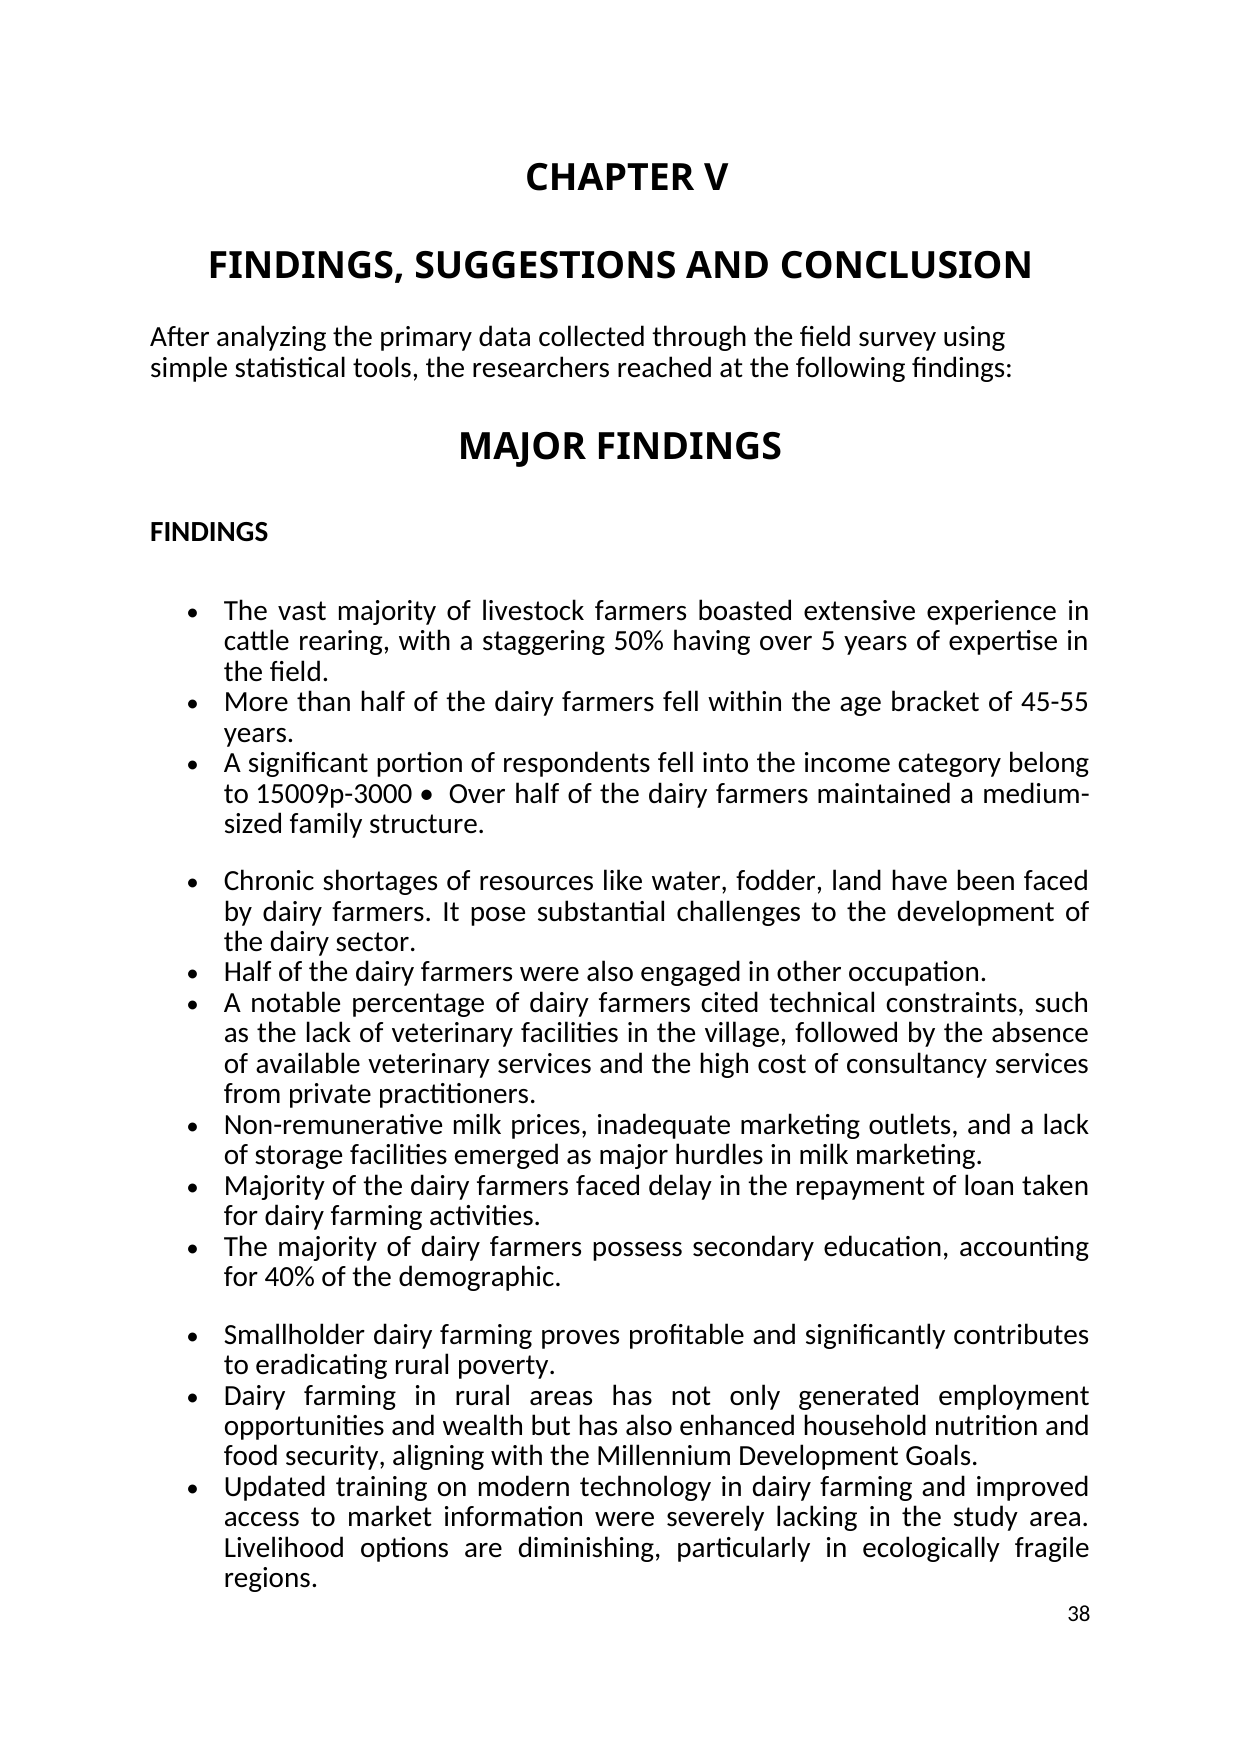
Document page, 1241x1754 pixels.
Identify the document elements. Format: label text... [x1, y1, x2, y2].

list A notable percentage of dairy farmers cited technical constraints, such as the lack of veterinary facilities in the village, followed by the absence of available veterinary services and the high cost of consultancy services from private practitioners. [186, 991, 1090, 1111]
list The majority of dairy farmers possess secondary education, accounting for 40% of the demographic. [186, 1234, 1090, 1293]
list Updated training on modern technology in dairy farming and improved access to market information were severely lacking in the study area. Livelihood options are diminishing, particularly in ecologically fragile regions. [186, 1474, 1090, 1594]
list The vast majority of livestock farmers boasted extensive experience in cattle rearing, with a staggering 50% having over 5 years of expertise in the field. [186, 599, 1090, 688]
text FINDINGS [150, 519, 1090, 548]
list Non-remunerative milk prices, inadequate marketing outlets, and a lack of storage facilities emerged as major hurdles in milk marketing. [186, 1112, 1090, 1172]
list Dairy farming in rural areas has not only generated employment opportunities and wealth but has also enhanced household nutrition and food security, aligning with the Millennium Development Goals. [186, 1383, 1090, 1473]
subtitle MAJOR FINDINGS [149, 419, 1090, 470]
list More than half of the dairy farmers fell within the age bracket of 45-55 years. [186, 690, 1090, 749]
list Smallholder dairy farming proves profitable and significantly contributes to eradicating rural poverty. [186, 1322, 1090, 1382]
list Majority of the dairy farmers faced delay in the repayment of loan taken for dairy farming activities. [186, 1173, 1090, 1233]
list Chronic shortages of resources like water, fodder, land have been faced by dairy farmers. It pose substantial challenges to the development of the dairy sector. [186, 869, 1090, 958]
list A significant portion of respondents fell into the income category belong to 15009p-3000 • Over half of the dairy farmers maintained a medium-sized family structure. [186, 751, 1090, 841]
text After analyzing the primary data collected through the field survey using simple statistical tools, the researchers reached at the following findings: [150, 324, 1090, 385]
text CHAPTER V [450, 150, 1090, 201]
text FINDINGS, SUGGESTIONS AND CONCLUSION [151, 239, 1090, 290]
list Half of the dairy farmers were also engaged in other occupation. [186, 960, 1090, 989]
